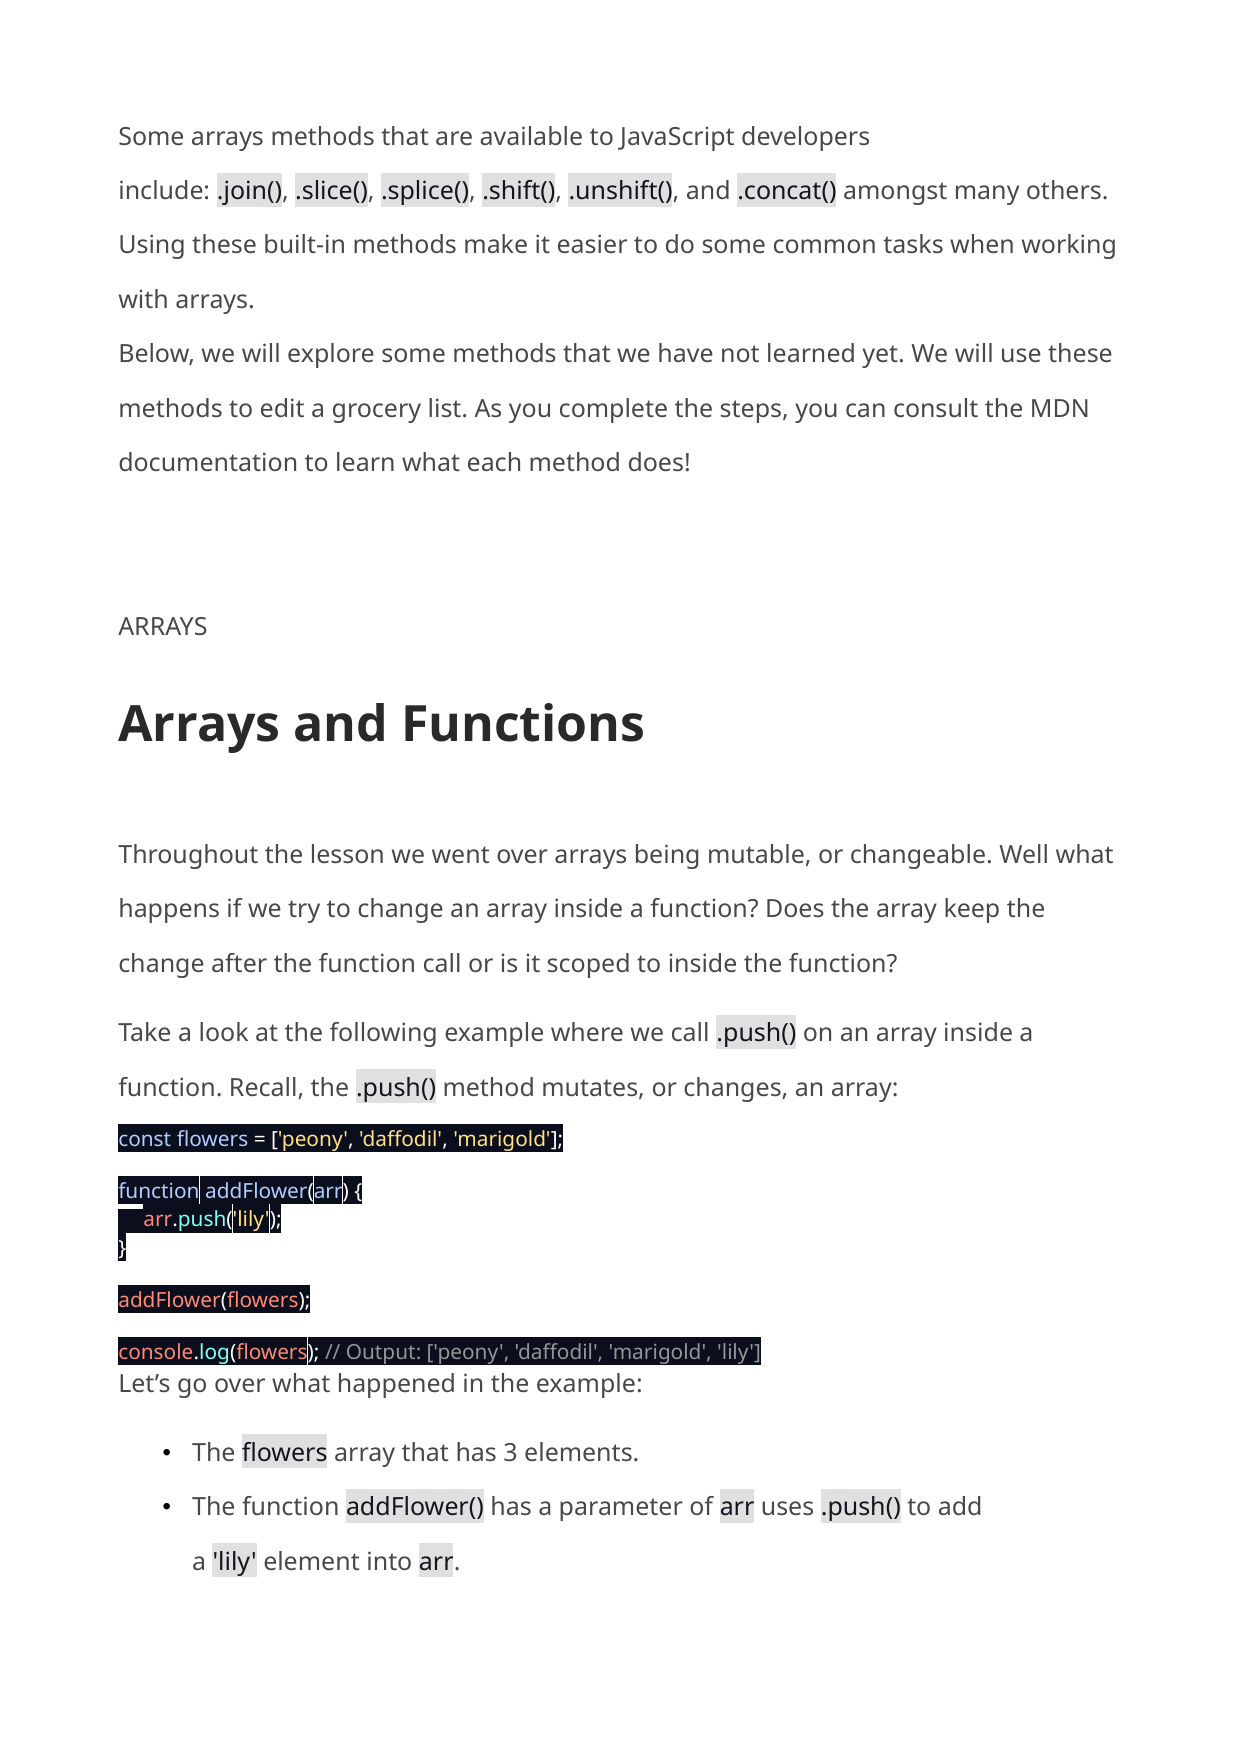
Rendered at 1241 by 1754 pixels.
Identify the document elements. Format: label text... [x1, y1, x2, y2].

text Some arrays methods that are available to JavaScript developers include: .join(), .slice(), .splice(), .shift(), .unshift(), and .concat() amongst many others. Using these built-in methods make it easier to do some common tasks when working with arrays. [118, 118, 1122, 316]
list The function addFlower() has a parameter of arr uses .push() to add a 'lily' element into arr. [162, 1489, 1122, 1577]
text arr.push('lily'); [118, 1204, 1122, 1233]
subtitle Arrays and Functions [118, 688, 1122, 756]
text function addFlower(arr) { [118, 1176, 1122, 1204]
text ARRAYS [118, 608, 1122, 642]
text Let’s go over what happened in the example: [118, 1365, 1122, 1399]
list The flowers array that has 3 elements. [162, 1434, 1122, 1468]
text Take a look at the following example where we call .push() on an array inside a function. Recall, the .push() method mutates, or changes, an array: [118, 1015, 1122, 1103]
text addFlower(flowers); [118, 1285, 1122, 1313]
text } [118, 1233, 1122, 1261]
text Below, we will explore some methods that we have not learned yet. We will use these methods to edit a grocery list. As you complete the steps, you can consult the MDN documentation to learn what each method does! [118, 336, 1122, 479]
text console.log(flowers); // Output: ['peony', 'daffodil', 'marigold', 'lily'] [118, 1337, 1122, 1365]
text const flowers = ['peony', 'daffodil', 'marigold']; [118, 1124, 1122, 1152]
text Throughout the lesson we went over arrays being mutable, or changeable. Well what happens if we try to change an array inside a function? Does the array keep the change after the function call or is it scoped to inside the function? [118, 837, 1122, 980]
